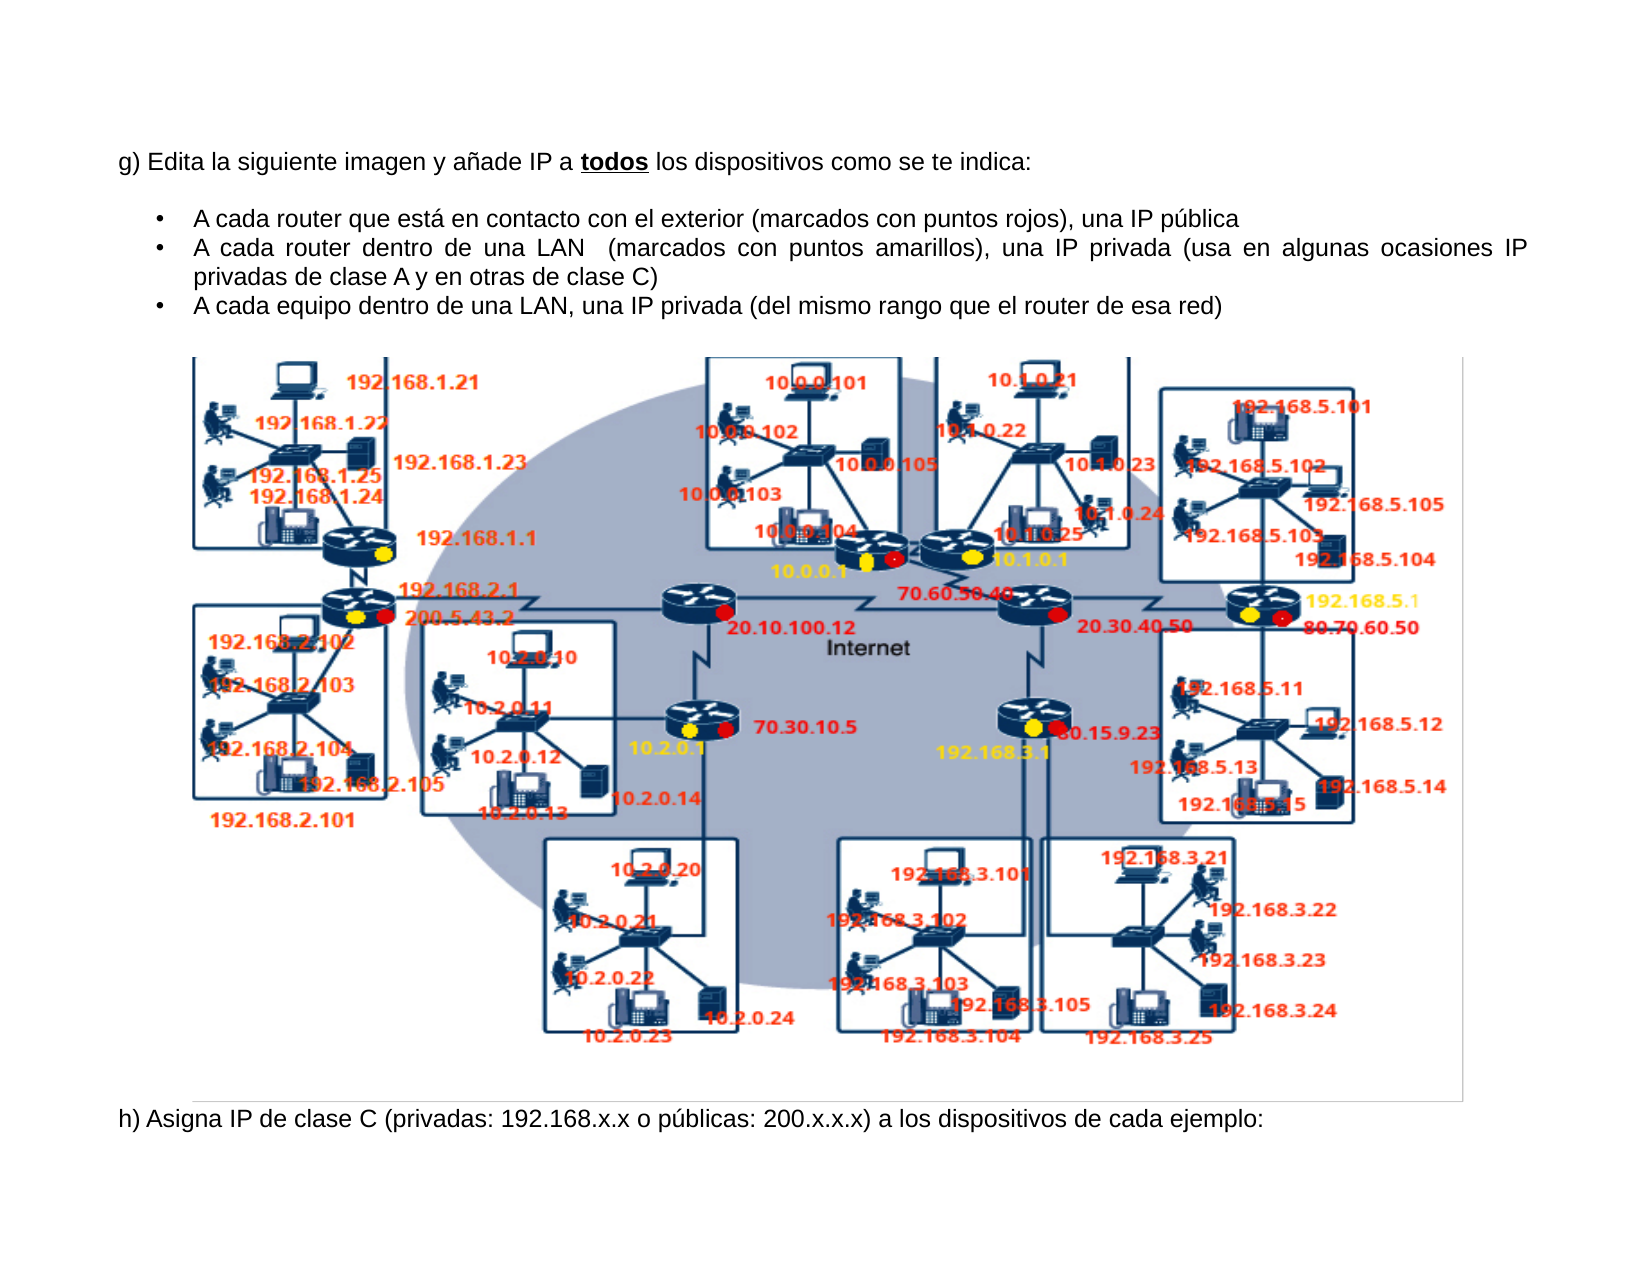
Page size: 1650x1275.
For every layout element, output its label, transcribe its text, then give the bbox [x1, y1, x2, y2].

list A cada router dentro de una LAN (marcados con puntos amarillos), una IP privada (usa en algunas ocasiones IP privadas de clase A y en otras de clase C) [156, 233, 1532, 291]
list A cada router que está en contacto con el exterior (marcados con puntos rojos), una IP pública [156, 204, 1532, 233]
picture [192, 357, 1465, 1105]
text g) Edita la siguiente imagen y añade IP a todos los dispositivos como se te indica: [118, 147, 1532, 176]
list A cada equipo dentro de una LAN, una IP privada (del mismo rango que el router de esa red) [156, 291, 1532, 320]
text h) Asigna IP de clase C (privadas: 192.168.x.x o públicas: 200.x.x.x) a los dispositivos de cada ejemplo: [118, 348, 1532, 1133]
